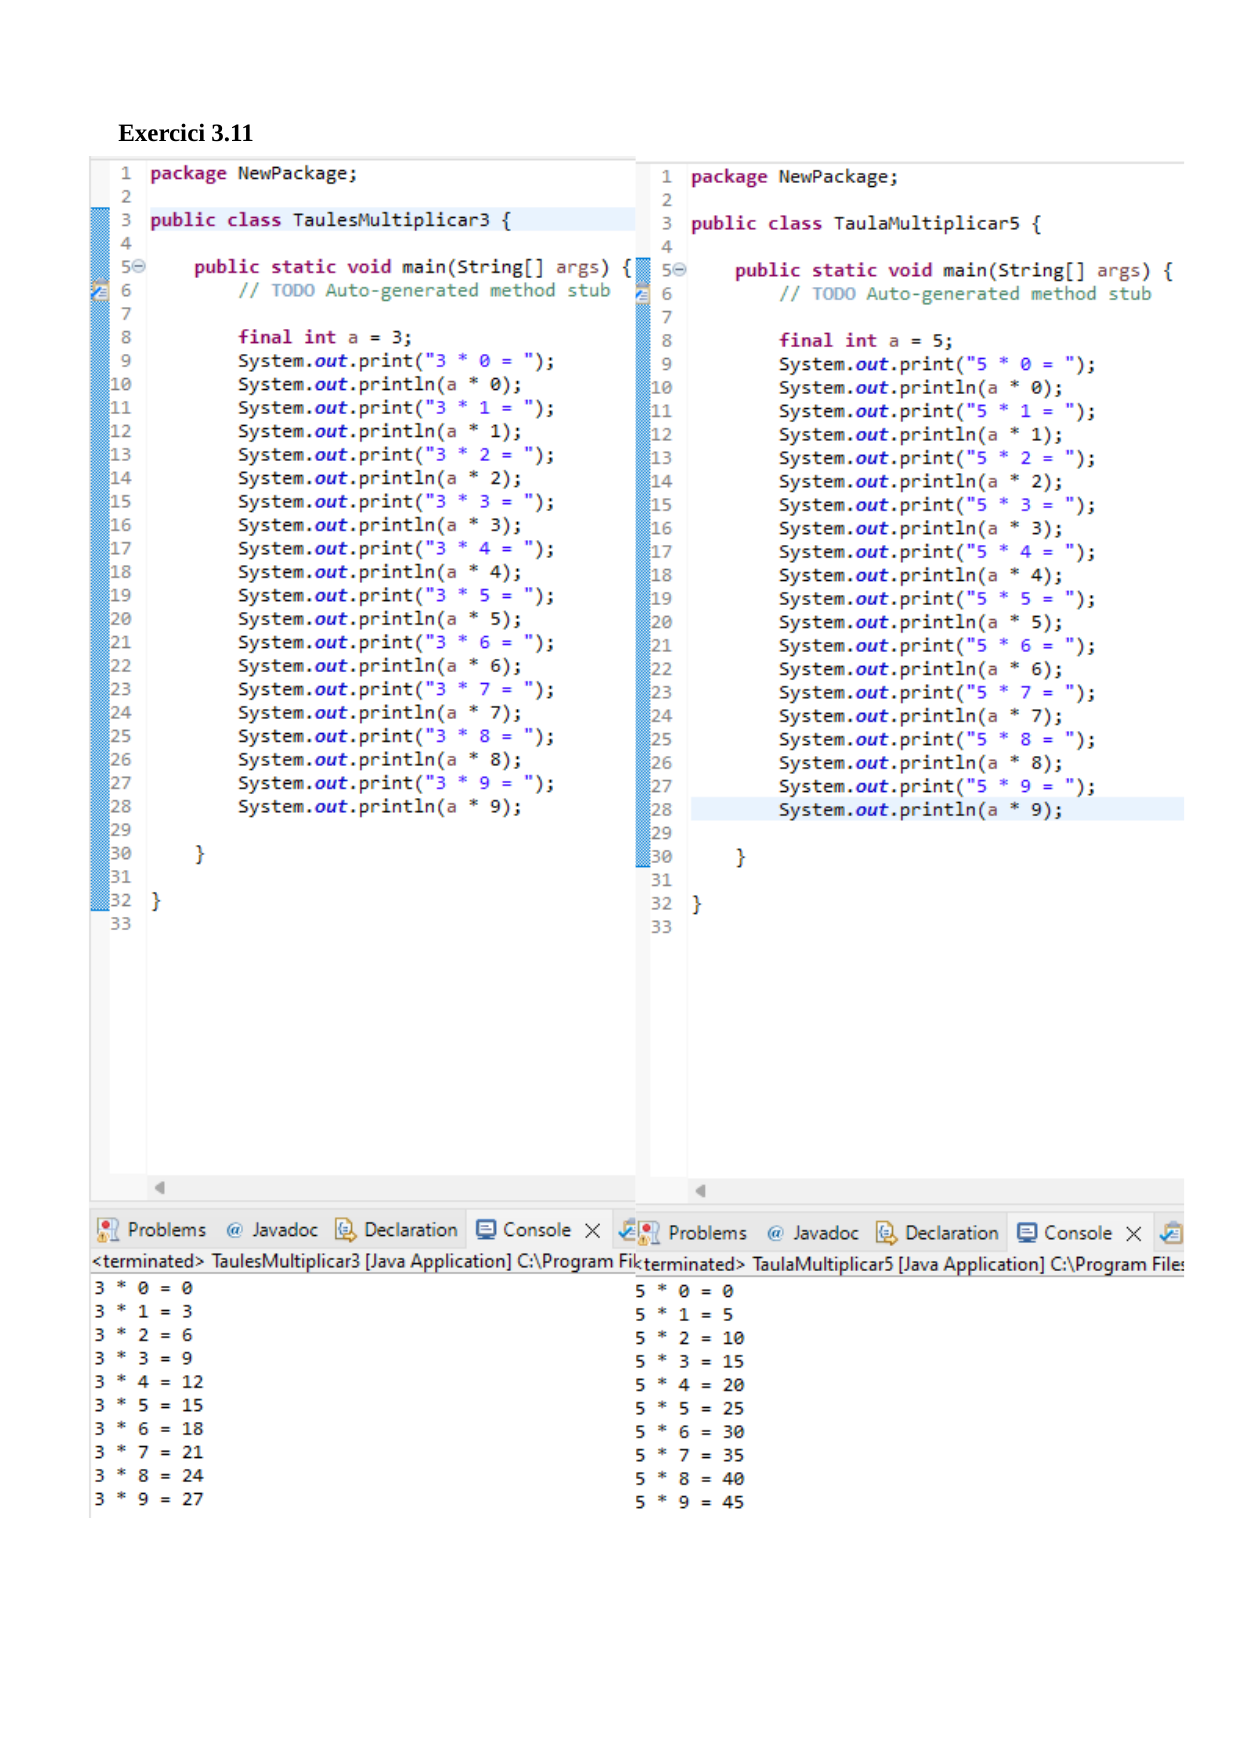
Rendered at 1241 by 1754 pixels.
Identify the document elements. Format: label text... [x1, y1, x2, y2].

picture [88, 156, 1185, 1518]
text Exercici 3.11 [118, 118, 1122, 147]
